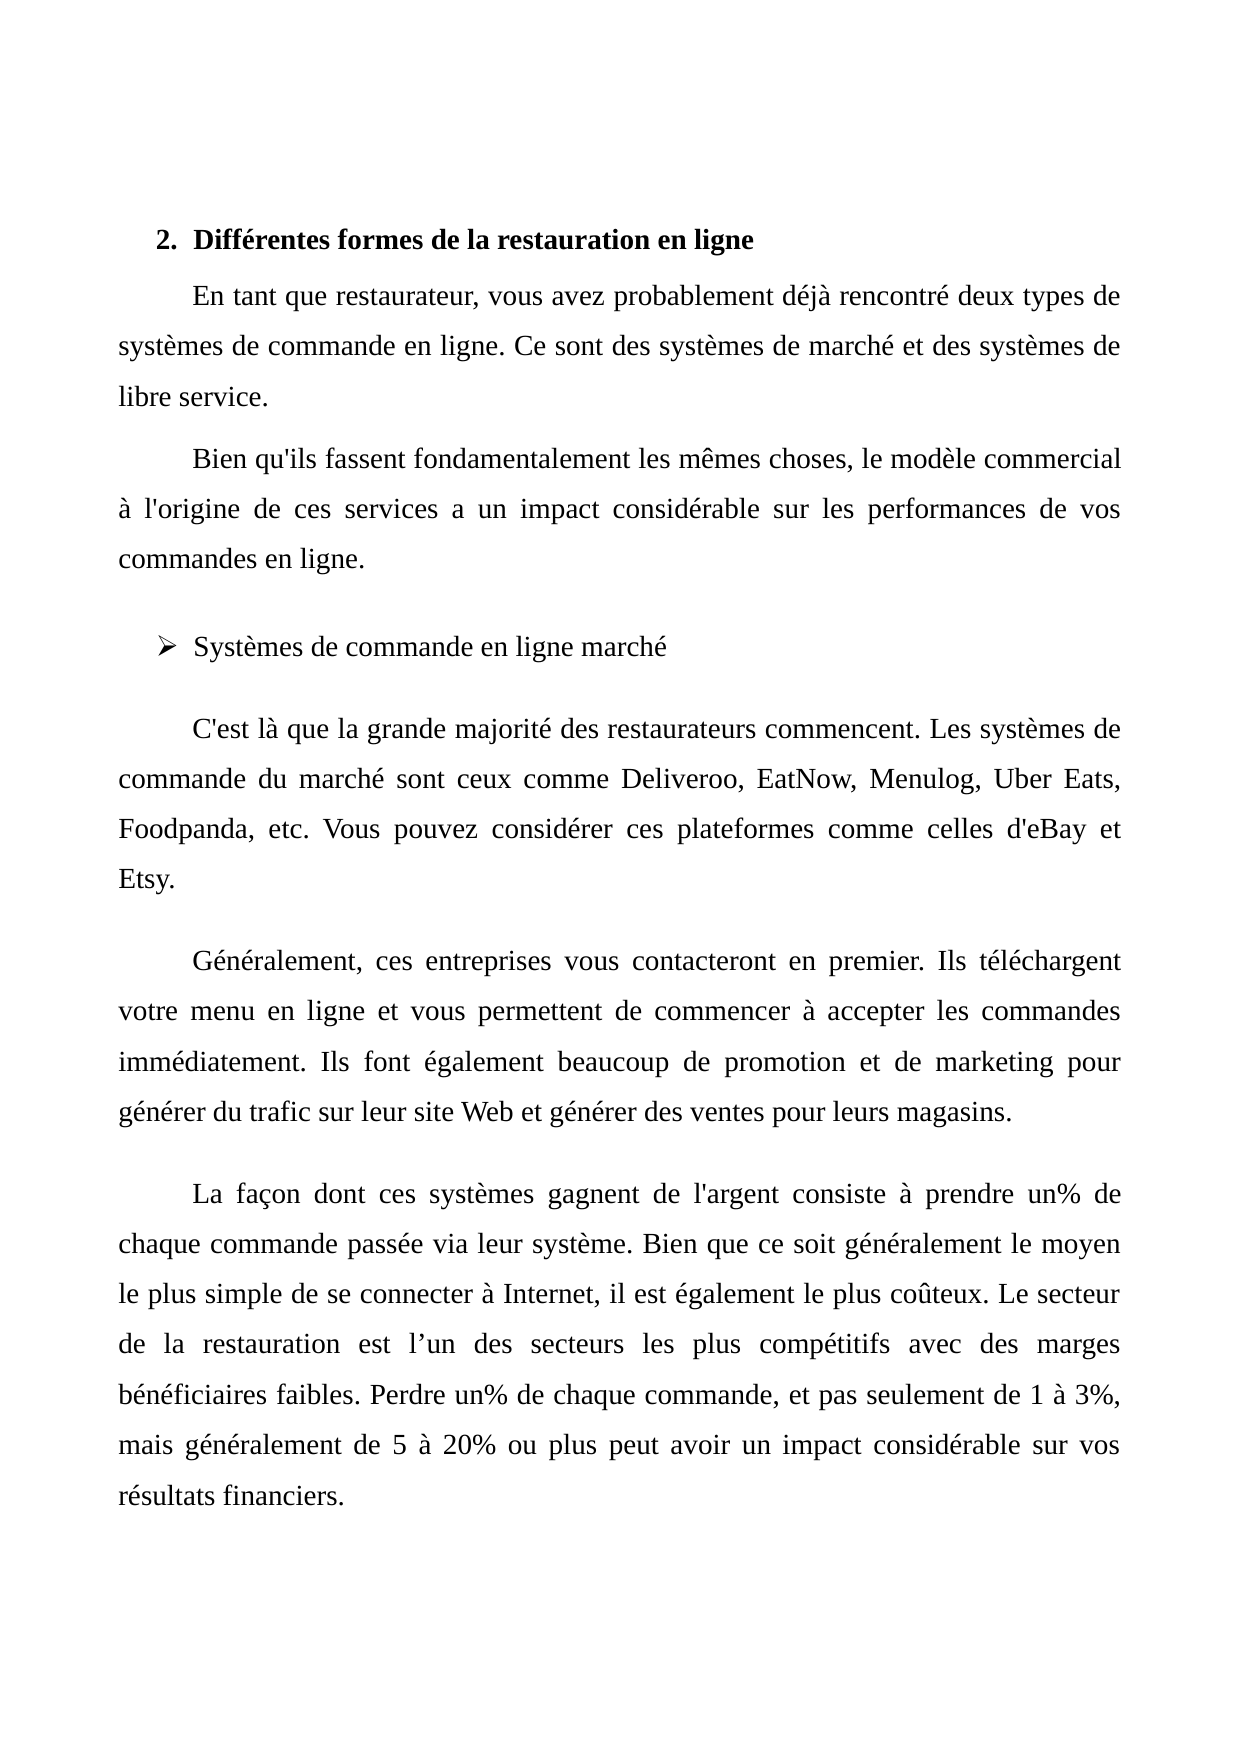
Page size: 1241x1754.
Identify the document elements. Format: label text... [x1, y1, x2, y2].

text En tant que restaurateur, vous avez probablement déjà rencontré deux types de systèmes de commande en ligne. Ce sont des systèmes de marché et des systèmes de libre service. [118, 278, 1122, 412]
text Généralement, ces entreprises vous contacteront en premier. Ils téléchargent votre menu en ligne et vous permettent de commencer à accepter les commandes immédiatement. Ils font également beaucoup de promotion et de marketing pour générer du trafic sur leur site Web et générer des ventes pour leurs magasins. [118, 943, 1122, 1128]
text Bien qu'ils fassent fondamentalement les mêmes choses, le modèle commercial à l'origine de ces services a un impact considérable sur les performances de vos commandes en ligne. [118, 441, 1122, 575]
text C'est là que la grande majorité des restaurateurs commencent. Les systèmes de commande du marché sont ceux comme Deliveroo, EatNow, Menulog, Uber Eats, Foodpanda, etc. Vous pouvez considérer ces plateformes comme celles d'eBay et Etsy. [118, 711, 1122, 895]
list Systèmes de commande en ligne marché [156, 629, 1122, 663]
list Différentes formes de la restauration en ligne [156, 222, 1122, 255]
text La façon dont ces systèmes gagnent de l'argent consiste à prendre un% de chaque commande passée via leur système. Bien que ce soit généralement le moyen le plus simple de se connecter à Internet, il est également le plus coûteux. Le secteur de la restauration est l’un des secteurs les plus compétitifs avec des marges bénéficiaires faibles. Perdre un% de chaque commande, et pas seulement de 1 à 3%, mais généralement de 5 à 20% ou plus peut avoir un impact considérable sur vos résultats financiers. [118, 1176, 1122, 1511]
